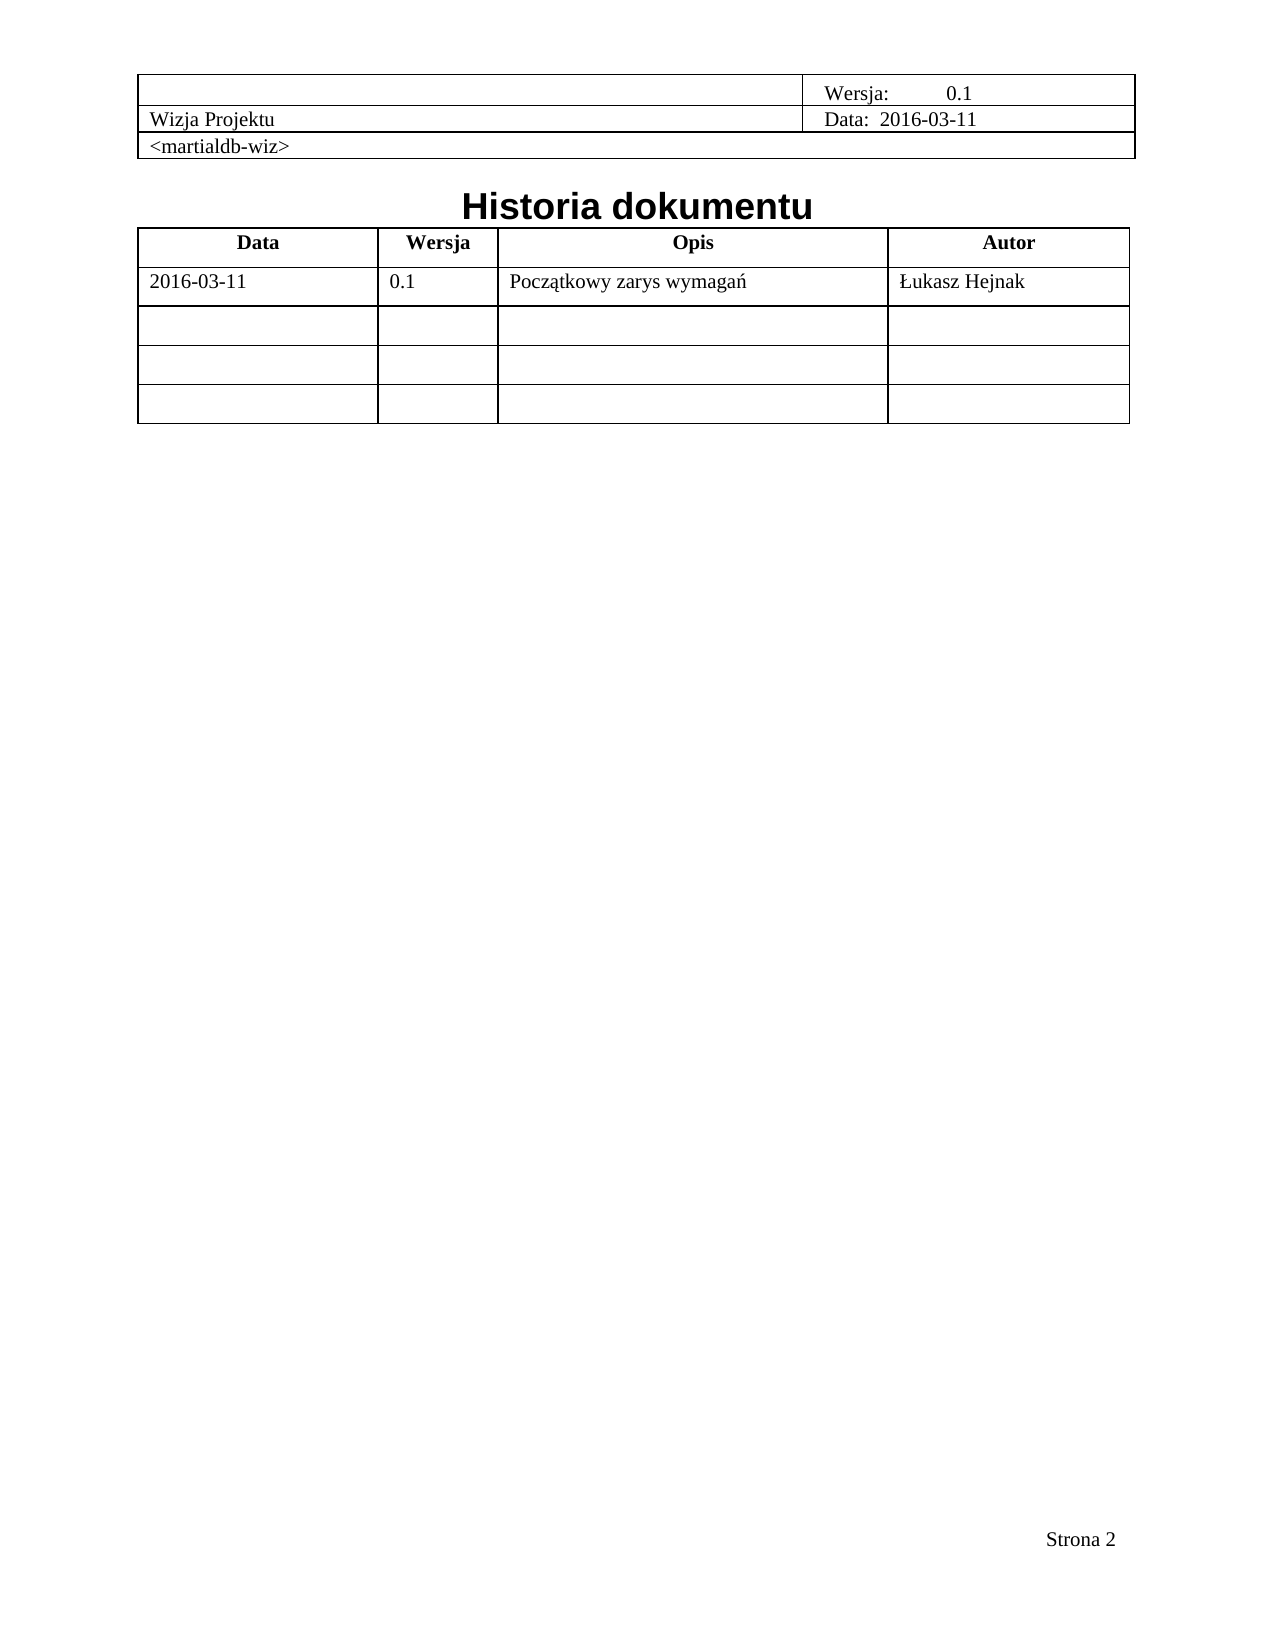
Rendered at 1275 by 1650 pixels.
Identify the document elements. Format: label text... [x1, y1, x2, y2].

table_cell [499, 346, 887, 383]
table_cell Początkowy zarys wymagań [499, 268, 887, 305]
table_cell [889, 385, 1129, 423]
table_cell [379, 385, 497, 423]
table_cell [499, 307, 887, 344]
table_cell [139, 385, 377, 423]
table_header Opis [499, 229, 887, 266]
table_cell 2016-03-11 [139, 268, 377, 305]
table_cell [379, 307, 497, 344]
subtitle Historia dokumentu [150, 184, 1125, 227]
table_cell [499, 385, 887, 423]
table_header Autor [889, 229, 1129, 266]
table_cell [889, 307, 1129, 344]
table_cell [139, 307, 377, 344]
table_cell [889, 346, 1129, 383]
table_cell Łukasz Hejnak [889, 268, 1129, 305]
table_header Wersja [379, 229, 497, 266]
table_cell [139, 346, 377, 383]
table_cell 0.1 [379, 268, 497, 305]
table_cell [379, 346, 497, 383]
table_header Data [139, 229, 377, 266]
